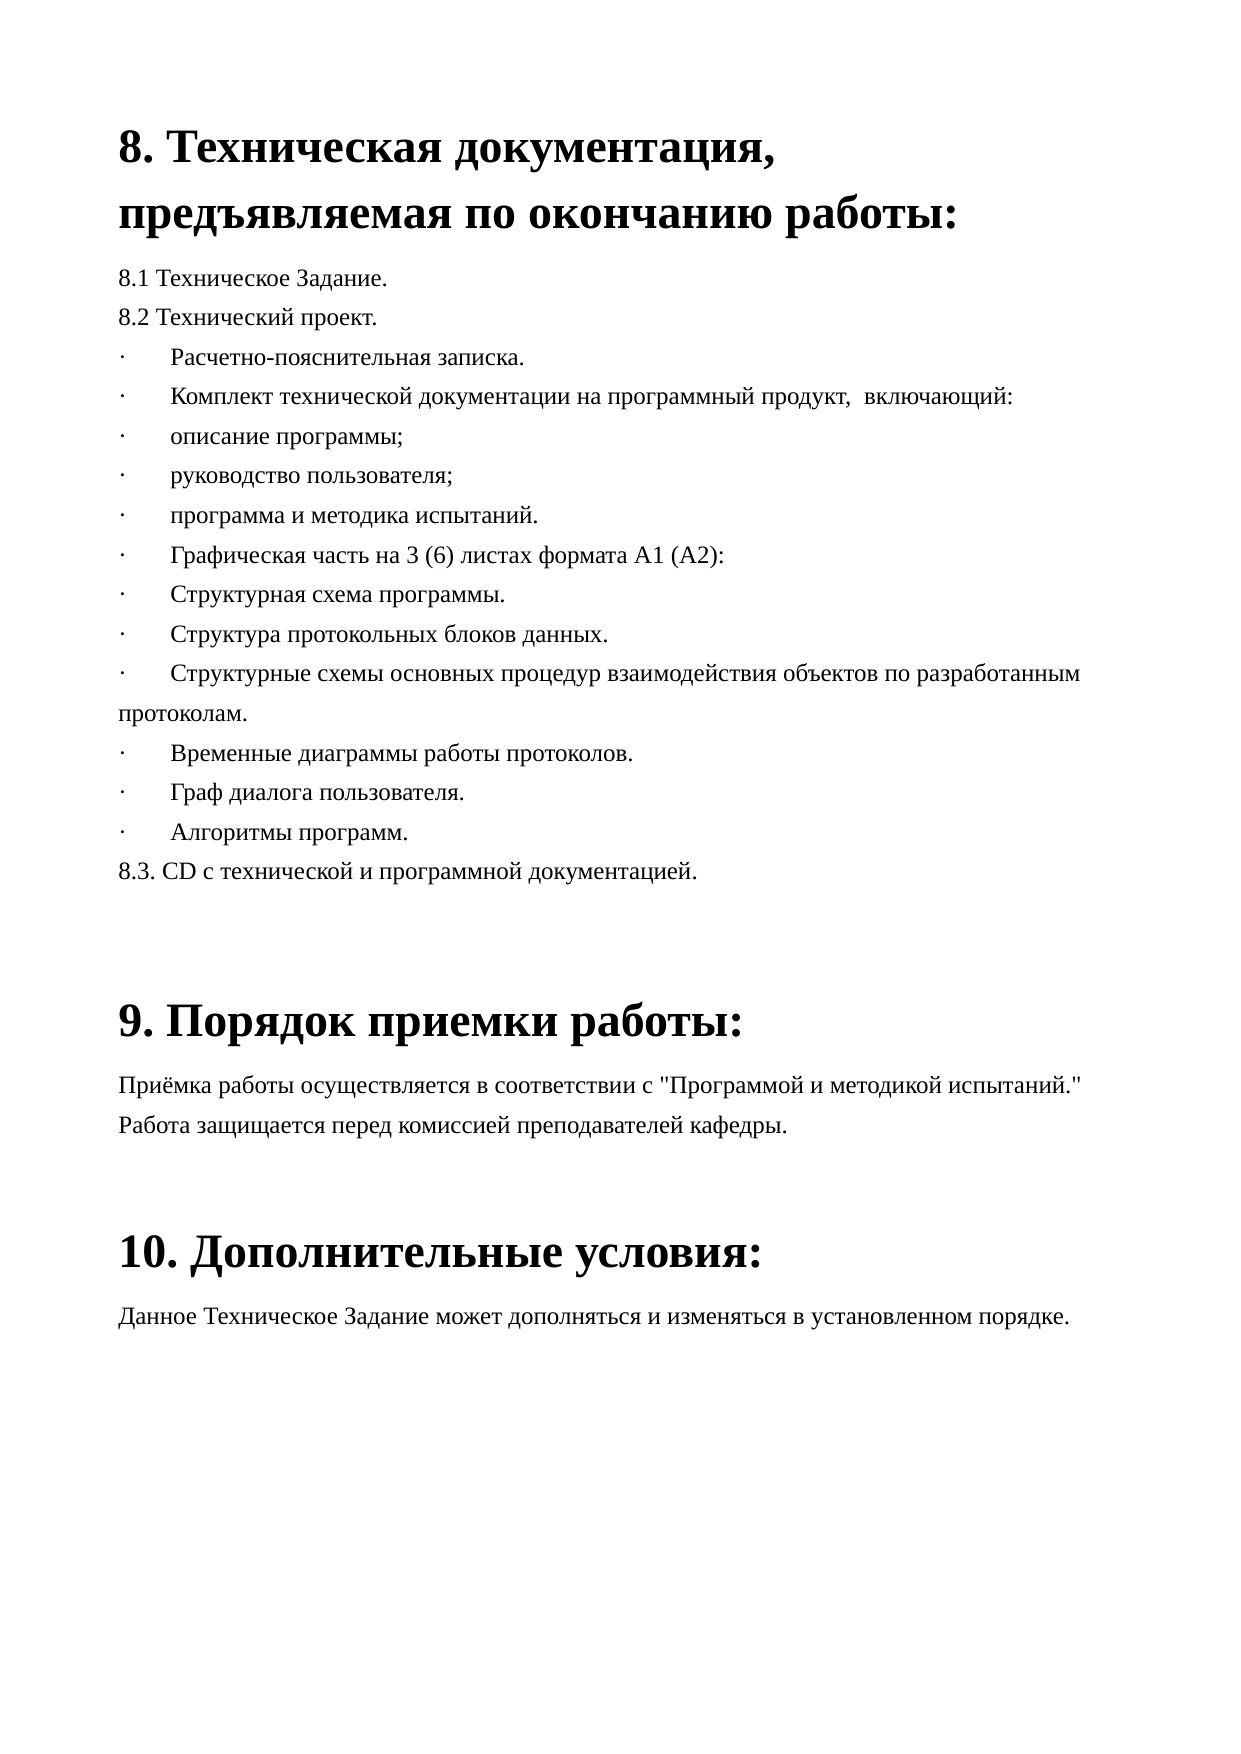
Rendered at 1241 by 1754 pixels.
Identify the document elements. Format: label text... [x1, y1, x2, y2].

text 8.1 Техническое Задание. [118, 263, 1122, 291]
text Приёмка работы осуществляется в соответствии с "Пpогpаммой и методикой испытаний." [118, 1070, 1122, 1099]
text 8.3. CD с технической и программной документацией. [118, 856, 1122, 885]
subtitle 9. Порядок приемки работы: [118, 992, 1122, 1047]
text · руководство пользователя; [118, 461, 1122, 489]
subtitle 10. Дополнительные условия: [118, 1222, 1122, 1278]
text · Временные диаграммы работы протоколов. [118, 738, 1122, 766]
text · Комплект технической документации на программный продукт, включающий: [118, 381, 1122, 410]
text Данное Техническое Задание может дополняться и изменяться в установленном порядке. [118, 1301, 1122, 1330]
text · Структурные схемы основных процедур взаимодействия объектов по разработанным протоколам. [118, 658, 1122, 727]
text 8.2 Технический проект. [118, 302, 1122, 331]
text · программа и методика испытаний. [118, 500, 1122, 529]
text · Структура протокольных блоков данных. [118, 619, 1122, 648]
subtitle 8. Техническая документация, предъявляемая по окончанию работы: [118, 118, 1122, 239]
text · Расчетно-пояснительная записка. [118, 342, 1122, 371]
text · описание программы; [118, 421, 1122, 450]
text · Граф диалога пользователя. [118, 777, 1122, 806]
text · Алгоритмы программ. [118, 817, 1122, 846]
text · Графическая часть на 3 (6) листах формата А1 (А2): [118, 540, 1122, 568]
text Работа защищается перед комиссией преподавателей кафедры. [118, 1110, 1122, 1139]
text · Структурная схема программы. [118, 579, 1122, 608]
